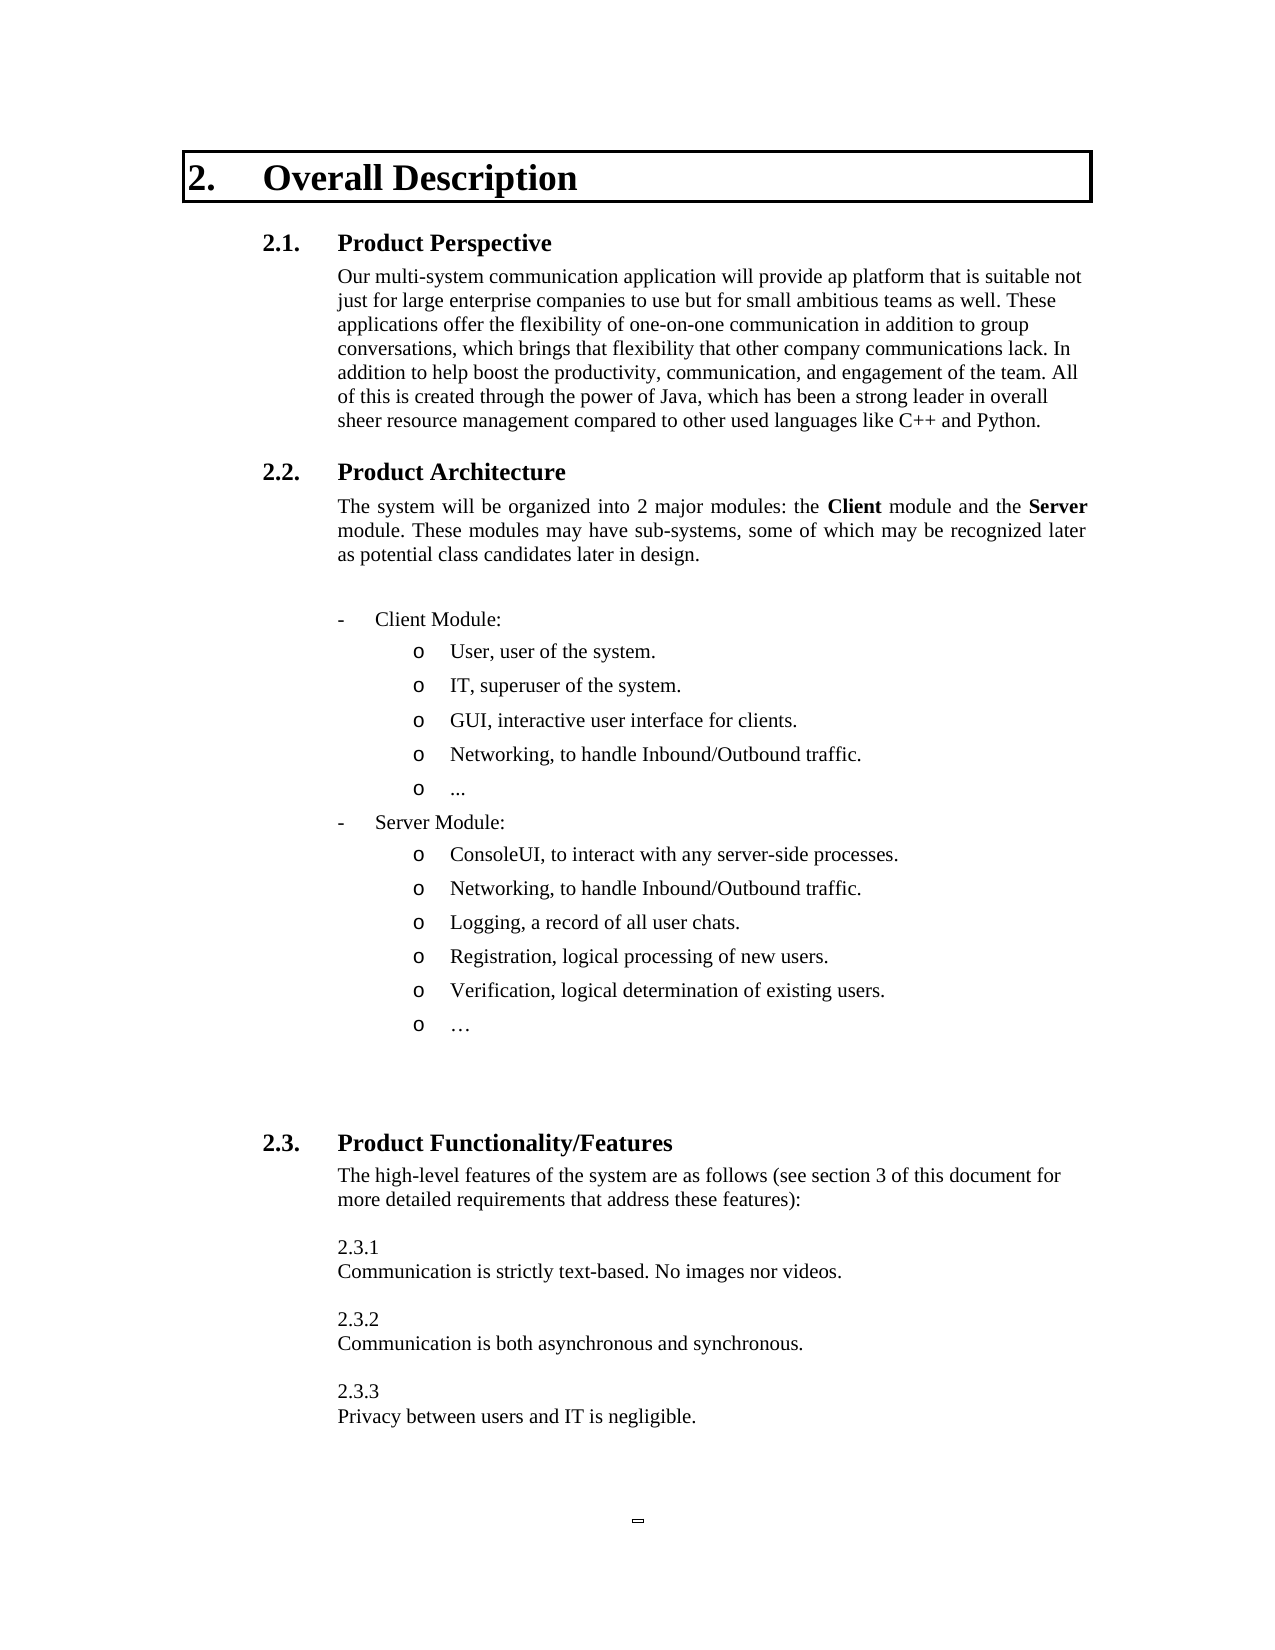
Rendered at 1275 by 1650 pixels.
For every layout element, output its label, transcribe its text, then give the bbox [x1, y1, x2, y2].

text 2.3.1 [337, 1235, 1087, 1259]
list User, user of the system. [412, 639, 1087, 665]
list Client Module: [337, 607, 1087, 631]
list Server Module: [337, 810, 1087, 834]
list ConsoleUI, to interact with any server-side processes. [412, 842, 1087, 868]
subtitle Product Perspective [262, 228, 1087, 257]
subtitle Product Architecture [262, 457, 1087, 486]
subtitle Product Functionality/Features [262, 1128, 1087, 1157]
text The system will be organized into 2 major modules: the Client module and the Server module. These modules may have sub-systems, some of which may be recognized later as potential class candidates later in design. [337, 494, 1087, 566]
text The high-level features of the system are as follows (see section 3 of this document for more detailed requirements that address these features): [337, 1163, 1087, 1211]
list GUI, interactive user interface for clients. [412, 707, 1087, 733]
subtitle Overall Description [185, 153, 1089, 200]
text 2.3.2 [337, 1307, 1087, 1331]
list Registration, logical processing of new users. [412, 944, 1087, 970]
text Privacy between users and IT is negligible. [337, 1403, 1087, 1428]
list Networking, to handle Inbound/Outbound traffic. [412, 742, 1087, 767]
text 2.3.3 [337, 1379, 1087, 1403]
list Networking, to handle Inbound/Outbound traffic. [412, 876, 1087, 902]
list IT, superuser of the system. [412, 673, 1087, 699]
text Communication is strictly text-based. No images nor videos. [337, 1259, 1087, 1283]
list ... [412, 776, 1087, 801]
text Communication is both asynchronous and synchronous. [337, 1331, 1087, 1355]
list … [412, 1012, 1087, 1038]
list Verification, logical determination of existing users. [412, 978, 1087, 1004]
list Logging, a record of all user chats. [412, 910, 1087, 936]
text Our multi-system communication application will provide ap platform that is suitable not just for large enterprise companies to use but for small ambitious teams as well. These applications offer the flexibility of one-on-one communication in addition to group conversations, which brings that flexibility that other company communications lack. In addition to help boost the productivity, communication, and engagement of the team. All of this is created through the power of Java, which has been a strong leader in overall sheer resource management compared to other used languages like C++ and Python. [337, 263, 1087, 432]
